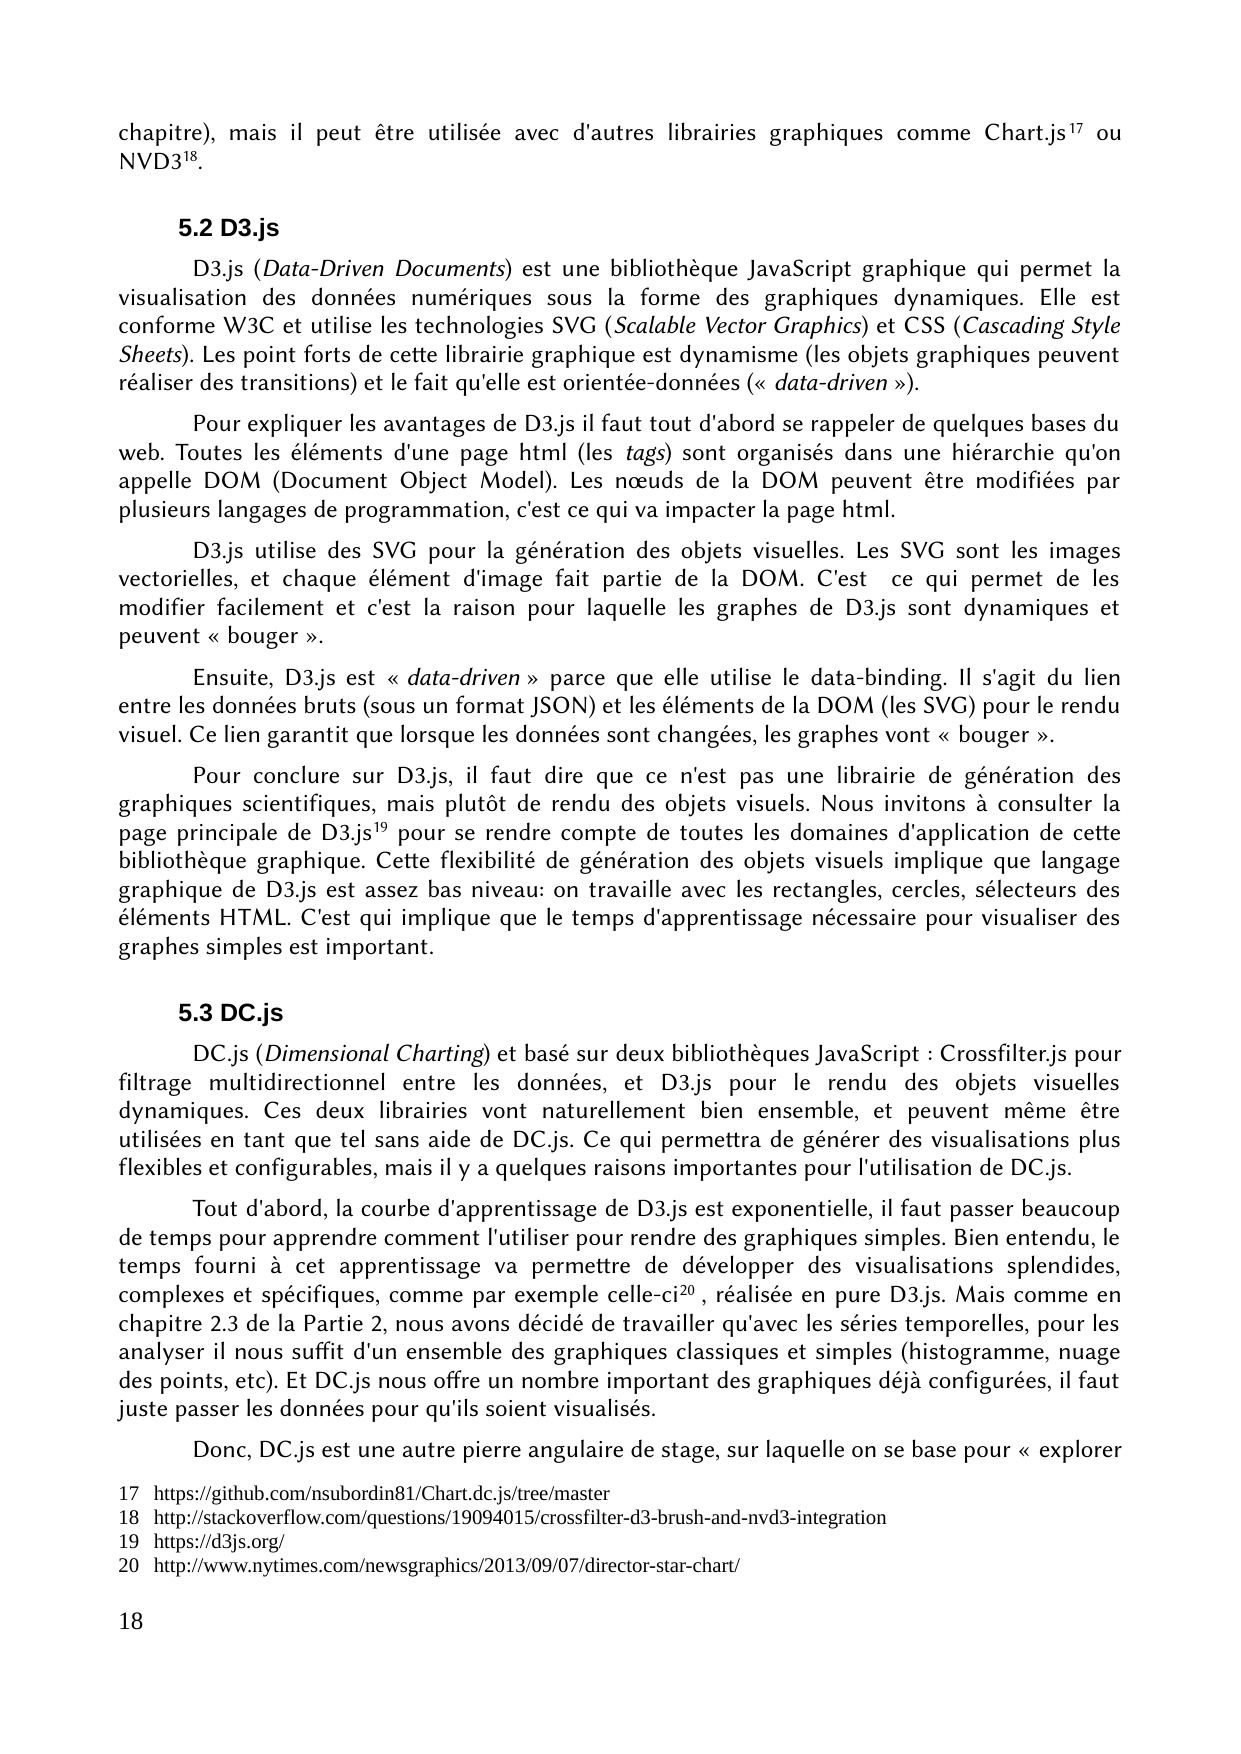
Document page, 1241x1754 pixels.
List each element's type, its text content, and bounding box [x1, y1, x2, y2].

text Donc, DC.js est une autre pierre angulaire de stage, sur laquelle on se base pour « explorer [118, 1435, 1122, 1464]
text chapitre), mais il peut être utilisée avec d'autres librairies graphiques comme Chart.js ou NVD3. [118, 118, 1122, 175]
subtitle DC.js [118, 998, 1122, 1027]
text https://d3js.org/ [118, 1529, 1122, 1553]
text D3.js (Data-Driven Documents) est une bibliothèque JavaScript graphique qui permet la visualisation des données numériques sous la forme des graphiques dynamiques. Elle est conforme W3C et utilise les technologies SVG (Scalable Vector Graphics) et CSS (Cascading Style Sheets). Les point forts de cette librairie graphique est dynamisme (les objets graphiques peuvent réaliser des transitions) et le fait qu'elle est orientée-données (« data-driven »). [118, 254, 1122, 397]
text D3.js utilise des SVG pour la génération des objets visuelles. Les SVG sont les images vectorielles, et chaque élément d'image fait partie de la DOM. C'est ce qui permet de les modifier facilement et c'est la raison pour laquelle les graphes de D3.js sont dynamiques et peuvent « bouger ». [118, 536, 1122, 650]
text http://www.nytimes.com/newsgraphics/2013/09/07/director-star-chart/ [118, 1553, 1122, 1577]
text https://github.com/nsubordin81/Chart.dc.js/tree/master [118, 1481, 1122, 1505]
text Pour conclure sur D3.js, il faut dire que ce n'est pas une librairie de génération des graphiques scientifiques, mais plutôt de rendu des objets visuels. Nous invitons à consulter la page principale de D3.js pour se rendre compte de toutes les domaines d'application de cette bibliothèque graphique. Cette flexibilité de génération des objets visuels implique que langage graphique de D3.js est assez bas niveau: on travaille avec les rectangles, cercles, sélecteurs des éléments HTML. C'est qui implique que le temps d'apprentissage nécessaire pour visualiser des graphes simples est important. [118, 761, 1122, 960]
subtitle D3.js [118, 213, 1122, 241]
text Tout d'abord, la courbe d'apprentissage de D3.js est exponentielle, il faut passer beaucoup de temps pour apprendre comment l'utiliser pour rendre des graphiques simples. Bien entendu, le temps fourni à cet apprentissage va permettre de développer des visualisations splendides, complexes et spécifiques, comme par exemple celle-ci , réalisée en pure D3.js. Mais comme en chapitre 2.3 de la Partie 2, nous avons décidé de travailler qu'avec les séries temporelles, pour les analyser il nous suffit d'un ensemble des graphiques classiques et simples (histogramme, nuage des points, etc). Et DC.js nous offre un nombre important des graphiques déjà configurées, il faut juste passer les données pour qu'ils soient visualisés. [118, 1194, 1122, 1423]
text http://stackoverflow.com/questions/19094015/crossfilter-d3-brush-and-nvd3-integration [118, 1505, 1122, 1529]
text Ensuite, D3.js est « data-driven » parce que elle utilise le data-binding. Il s'agit du lien entre les données bruts (sous un format JSON) et les éléments de la DOM (les SVG) pour le rendu visuel. Ce lien garantit que lorsque les données sont changées, les graphes vont « bouger ». [118, 662, 1122, 748]
text DC.js (Dimensional Charting) et basé sur deux bibliothèques JavaScript : Crossfilter.js pour filtrage multidirectionnel entre les données, et D3.js pour le rendu des objets visuelles dynamiques. Ces deux librairies vont naturellement bien ensemble, et peuvent même être utilisées en tant que tel sans aide de DC.js. Ce qui permettra de générer des visualisations plus flexibles et configurables, mais il y a quelques raisons importantes pour l'utilisation de DC.js. [118, 1039, 1122, 1182]
text Pour expliquer les avantages de D3.js il faut tout d'abord se rappeler de quelques bases du web. Toutes les éléments d'une page html (les tags) sont organisés dans une hiérarchie qu'on appelle DOM (Document Object Model). Les nœuds de la DOM peuvent être modifiées par plusieurs langages de programmation, c'est ce qui va impacter la page html. [118, 409, 1122, 523]
